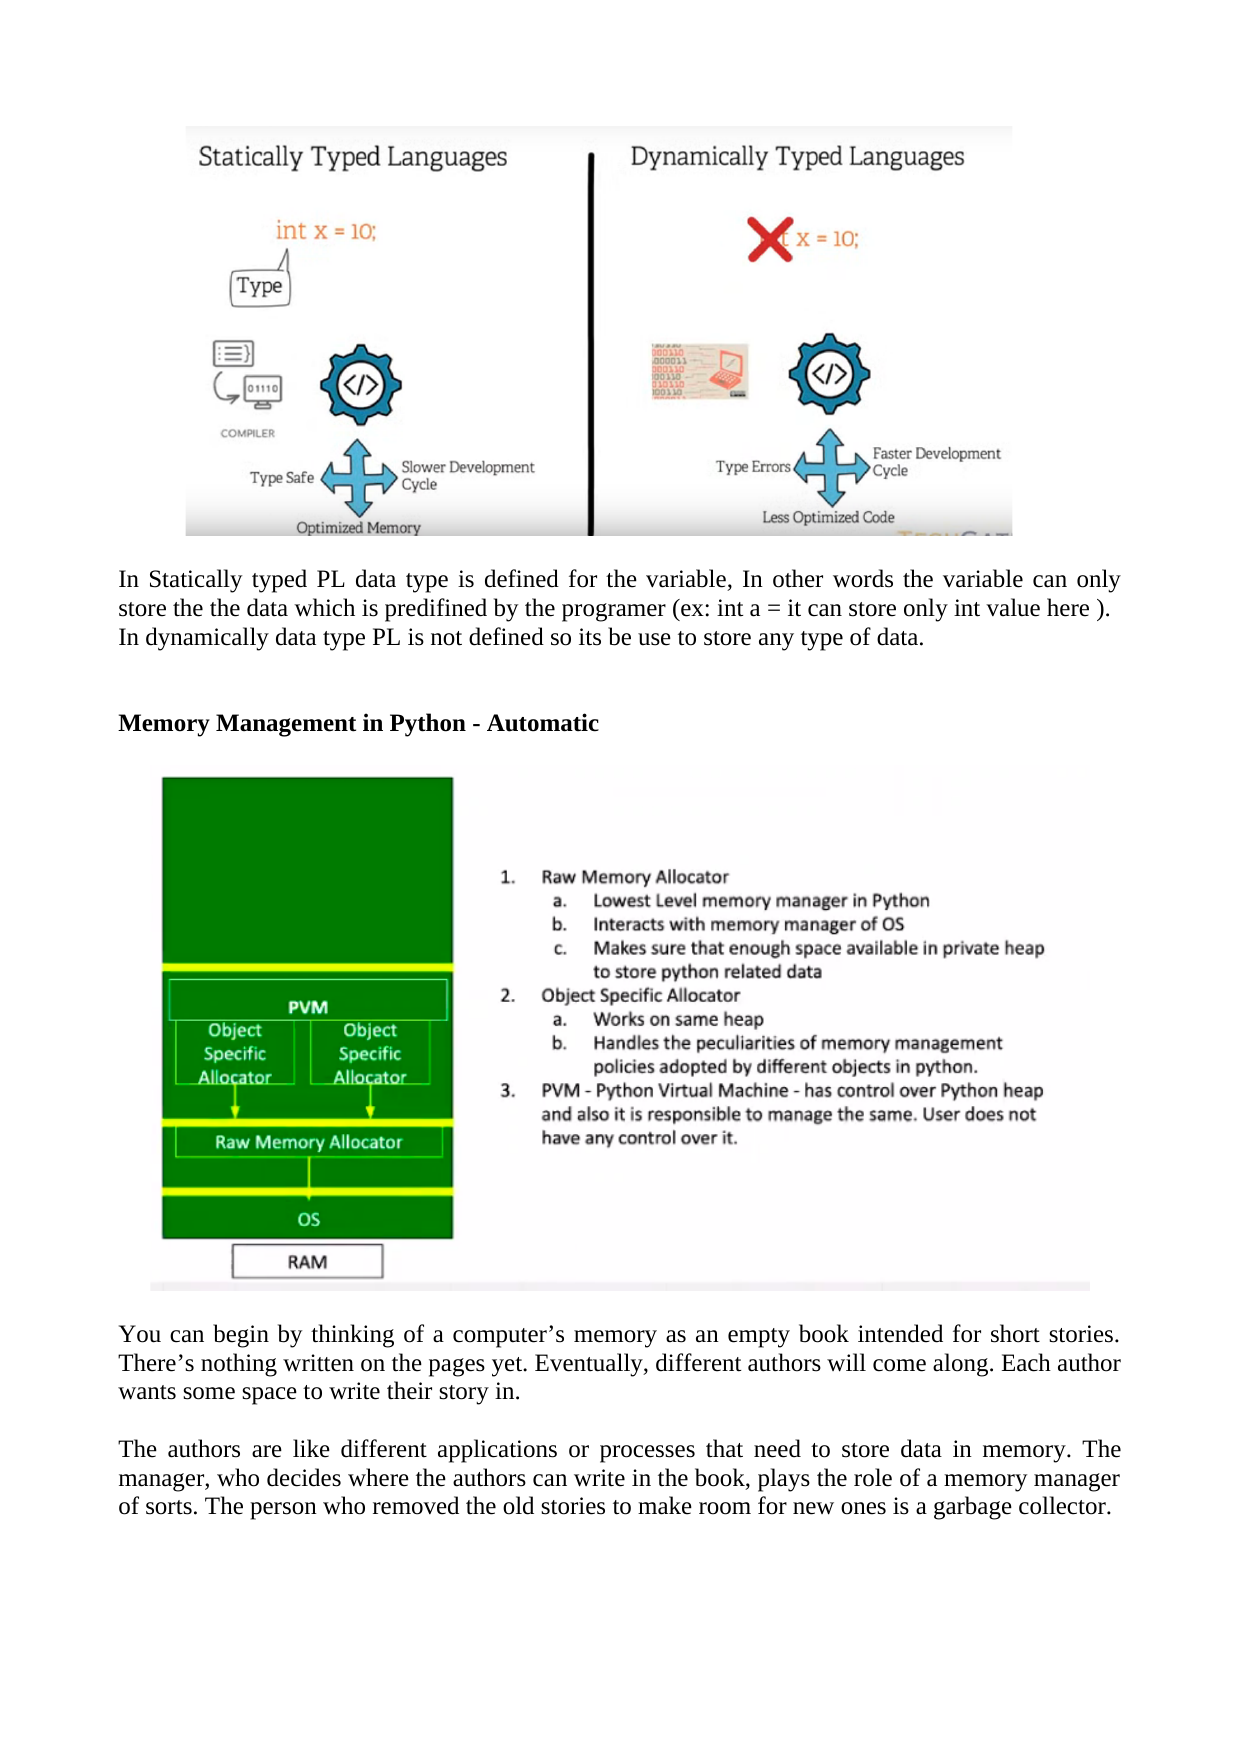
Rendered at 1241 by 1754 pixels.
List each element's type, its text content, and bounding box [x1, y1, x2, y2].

text In Statically typed PL data type is defined for the variable, In other words the variable can only store the the data which is predifined by the programer (ex: int a = it can store only int value here ). [118, 564, 1122, 622]
picture [185, 126, 1013, 536]
text In dynamically data type PL is not defined so its be use to store any type of data. [118, 622, 1122, 651]
text Memory Management in Python - Automatic [118, 708, 1122, 737]
picture [150, 765, 1090, 1291]
text You can begin by thinking of a computer’s memory as an empty book intended for short stories. There’s nothing written on the pages yet. Eventually, different authors will come along. Each author wants some space to write their story in. [118, 1319, 1122, 1405]
text The authors are like different applications or processes that need to store data in memory. The manager, who decides where the authors can write in the book, plays the role of a memory manager of sorts. The person who removed the old stories to make room for new ones is a garbage collector. [118, 1434, 1122, 1520]
